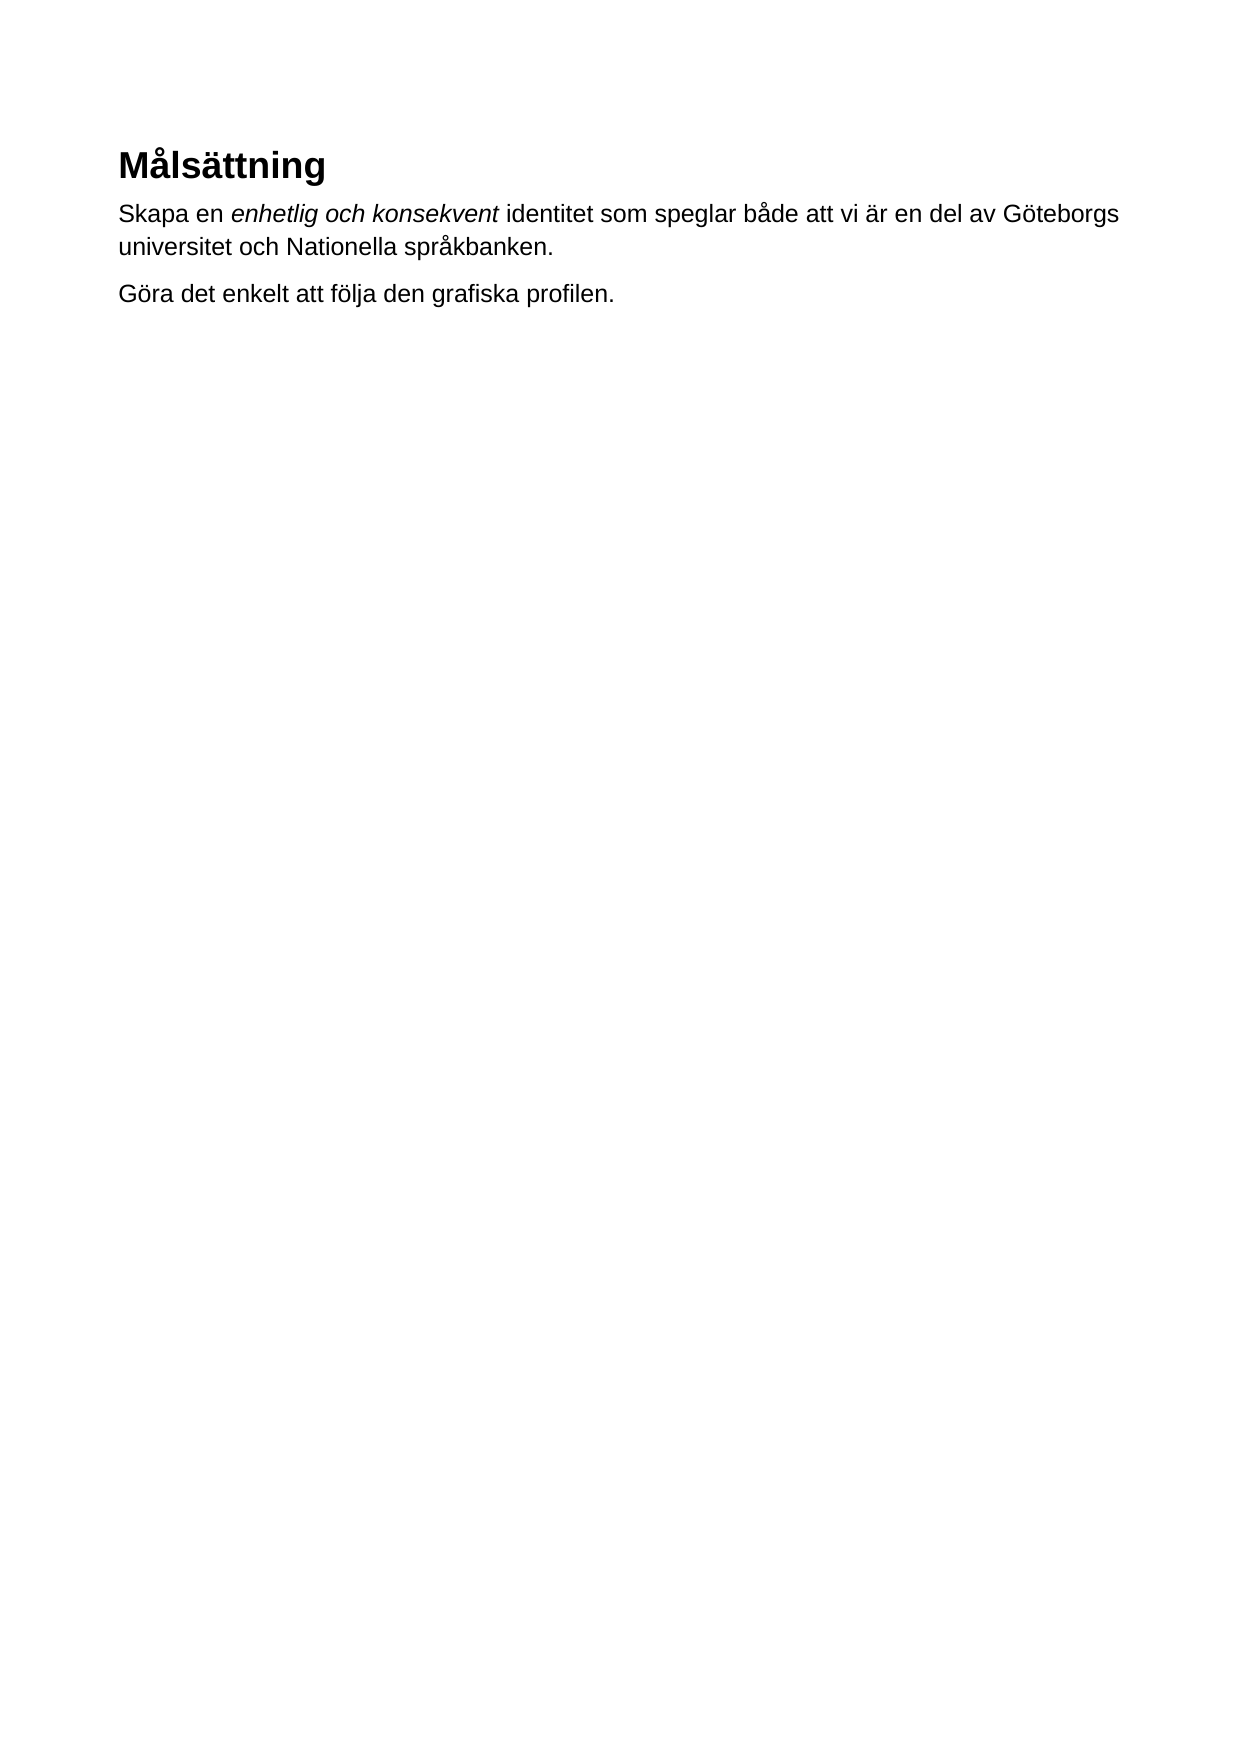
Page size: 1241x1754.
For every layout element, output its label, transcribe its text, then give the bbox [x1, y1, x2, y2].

subtitle Målsättning [118, 143, 1122, 186]
text Skapa en enhetlig och konsekvent identitet som speglar både att vi är en del av Göteborgs universitet och Nationella språkbanken. [118, 199, 1122, 261]
text Göra det enkelt att följa den grafiska profilen. [118, 279, 1122, 308]
